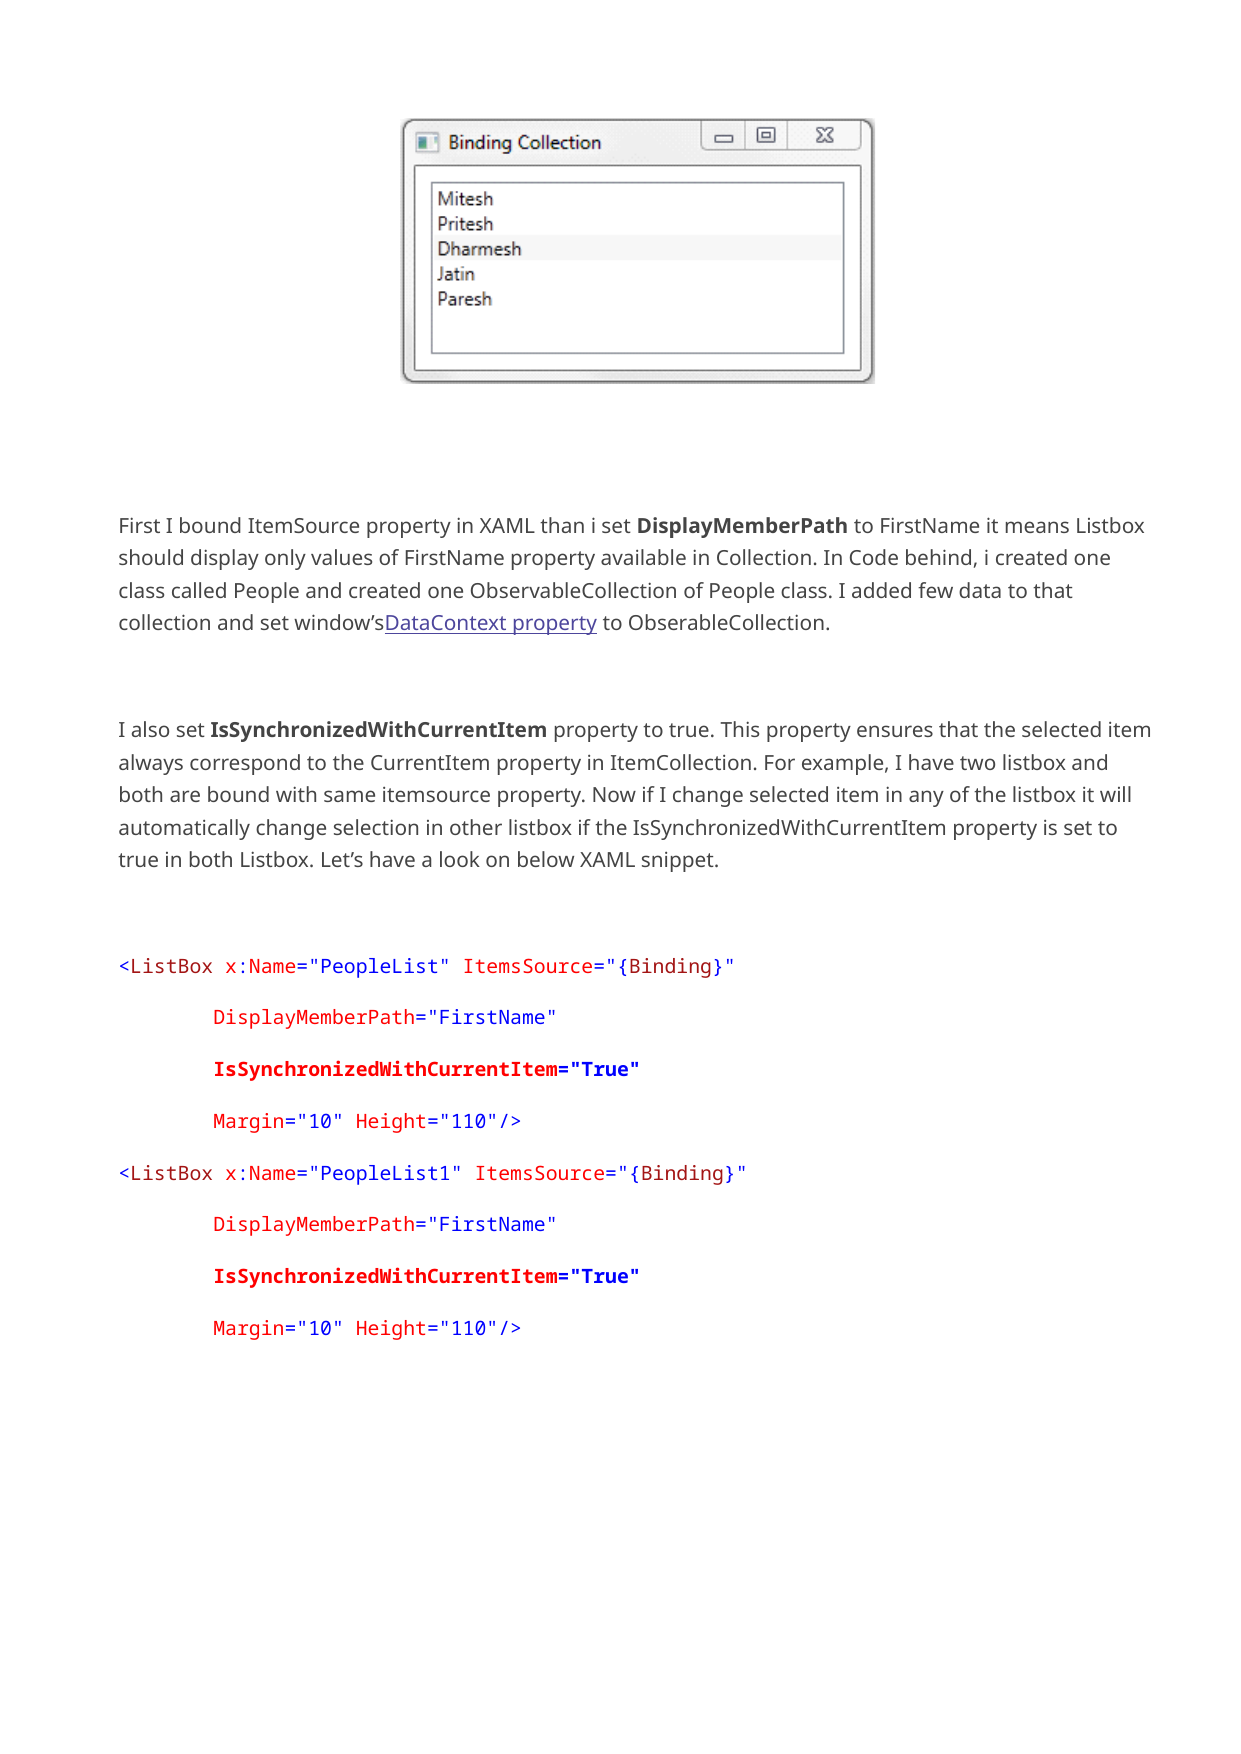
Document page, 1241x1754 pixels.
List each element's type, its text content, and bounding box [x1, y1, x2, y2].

text DisplayMemberPath="FirstName" [118, 1211, 1157, 1238]
text First I bound ItemSource property in XAML than i set DisplayMemberPath to FirstName it means Listbox should display only values of FirstName property available in Collection. In Code behind, i created one class called People and created one ObservableCollection of People class. I added few data to that collection and set window’sDataContext property to ObserableCollection. [118, 511, 1157, 637]
text I also set IsSynchronizedWithCurrentItem property to true. This property ensures that the selected item always correspond to the CurrentItem property in ItemCollection. For example, I have two listbox and both are bound with same itemsource property. Now if I change selected item in any of the listbox it will automatically change selection in other listbox if the IsSynchronizedWithCurrentItem property is set to true in both Listbox. Let’s have a look on below XAML snippet. [118, 715, 1157, 874]
text IsSynchronizedWithCurrentItem="True" [118, 1055, 1157, 1082]
text <ListBox x:Name="PeopleList1" ItemsSource="{Binding}" [118, 1159, 1157, 1186]
text IsSynchronizedWithCurrentItem="True" [118, 1262, 1157, 1289]
text DisplayMemberPath="FirstName" [118, 1004, 1157, 1031]
text Margin="10" Height="110"/> [118, 1314, 1157, 1341]
text <ListBox x:Name="PeopleList" ItemsSource="{Binding}" [118, 952, 1157, 979]
text Margin="10" Height="110"/> [118, 1107, 1157, 1134]
